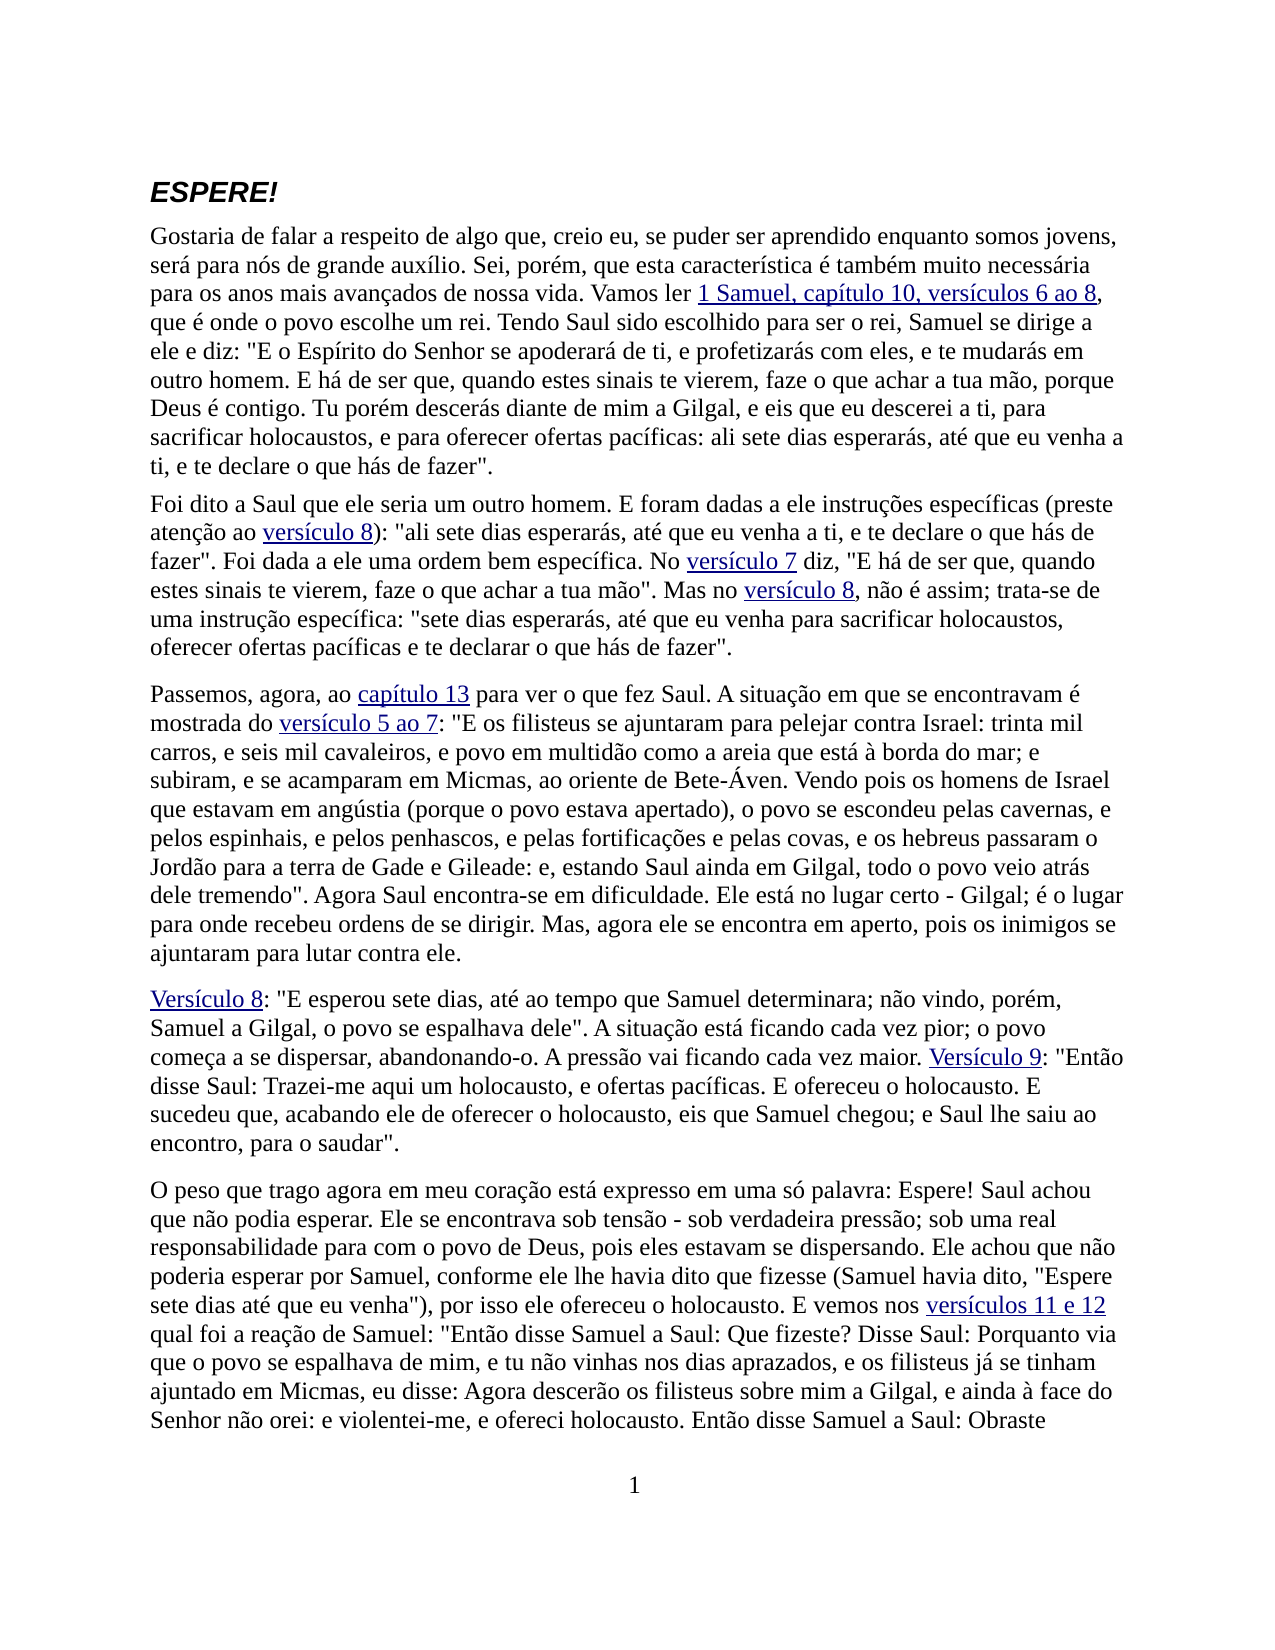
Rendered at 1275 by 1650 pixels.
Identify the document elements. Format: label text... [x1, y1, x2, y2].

text O peso que trago agora em meu coração está expresso em uma só palavra: Espere! Saul achou que não podia esperar. Ele se encontrava sob tensão - sob verdadeira pressão; sob uma real responsabilidade para com o povo de Deus, pois eles estavam se dispersando. Ele achou que não poderia esperar por Samuel, conforme ele lhe havia dito que fizesse (Samuel havia dito, "Espere sete dias até que eu venha"), por isso ele ofereceu o holocausto. E vemos nos versículos 11 e 12 qual foi a reação de Samuel: "Então disse Samuel a Saul: Que fizeste? Disse Saul: Porquanto via que o povo se espalhava de mim, e tu não vinhas nos dias aprazados, e os filisteus já se tinham ajuntado em Micmas, eu disse: Agora descerão os filisteus sobre mim a Gilgal, e ainda à face do Senhor não orei: e violentei-me, e ofereci holocausto. Então disse Samuel a Saul: Obraste [150, 1175, 1125, 1434]
text Passemos, agora, ao capítulo 13 para ver o que fez Saul. A situação em que se encontravam é mostrada do versículo 5 ao 7: "E os filisteus se ajuntaram para pelejar contra Israel: trinta mil carros, e seis mil cavaleiros, e povo em multidão como a areia que está à borda do mar; e subiram, e se acamparam em Micmas, ao oriente de Bete-Áven. Vendo pois os homens de Israel que estavam em angústia (porque o povo estava apertado), o povo se escondeu pelas cavernas, e pelos espinhais, e pelos penhascos, e pelas fortificações e pelas covas, e os hebreus passaram o Jordão para a terra de Gade e Gileade: e, estando Saul ainda em Gilgal, todo o povo veio atrás dele tremendo". Agora Saul encontra-se em dificuldade. Ele está no lugar certo - Gilgal; é o lugar para onde recebeu ordens de se dirigir. Mas, agora ele se encontra em aperto, pois os inimigos se ajuntaram para lutar contra ele. [150, 679, 1125, 967]
text Foi dito a Saul que ele seria um outro homem. E foram dadas a ele instruções específicas (preste atenção ao versículo 8): "ali sete dias esperarás, até que eu venha a ti, e te declare o que hás de fazer". Foi dada a ele uma ordem bem específica. No versículo 7 diz, "E há de ser que, quando estes sinais te vierem, faze o que achar a tua mão". Mas no versículo 8, não é assim; trata-se de uma instrução específica: "sete dias esperarás, até que eu venha para sacrificar holocaustos, oferecer ofertas pacíficas e te declarar o que hás de fazer". [150, 489, 1125, 661]
text Gostaria de falar a respeito de algo que, creio eu, se puder ser aprendido enquanto somos jovens, será para nós de grande auxílio. Sei, porém, que esta característica é também muito necessária para os anos mais avançados de nossa vida. Vamos ler 1 Samuel, capítulo 10, versículos 6 ao 8, que é onde o povo escolhe um rei. Tendo Saul sido escolhido para ser o rei, Samuel se dirige a ele e diz: "E o Espírito do Senhor se apoderará de ti, e profetizarás com eles, e te mudarás em outro homem. E há de ser que, quando estes sinais te vierem, faze o que achar a tua mão, porque Deus é contigo. Tu porém descerás diante de mim a Gilgal, e eis que eu descerei a ti, para sacrificar holocaustos, e para oferecer ofertas pacíficas: ali sete dias esperarás, até que eu venha a ti, e te declare o que hás de fazer". [150, 221, 1125, 480]
text Versículo 8: "E esperou sete dias, até ao tempo que Samuel determinara; não vindo, porém, Samuel a Gilgal, o povo se espalhava dele". A situação está ficando cada vez pior; o povo começa a se dispersar, abandonando-o. A pressão vai ficando cada vez maior. Versículo 9: "Então disse Saul: Trazei-me aqui um holocausto, e ofertas pacíficas. E ofereceu o holocausto. E sucedeu que, acabando ele de oferecer o holocausto, eis que Samuel chegou; e Saul lhe saiu ao encontro, para o saudar". [150, 984, 1125, 1157]
subtitle ESPERE! [150, 175, 1125, 208]
